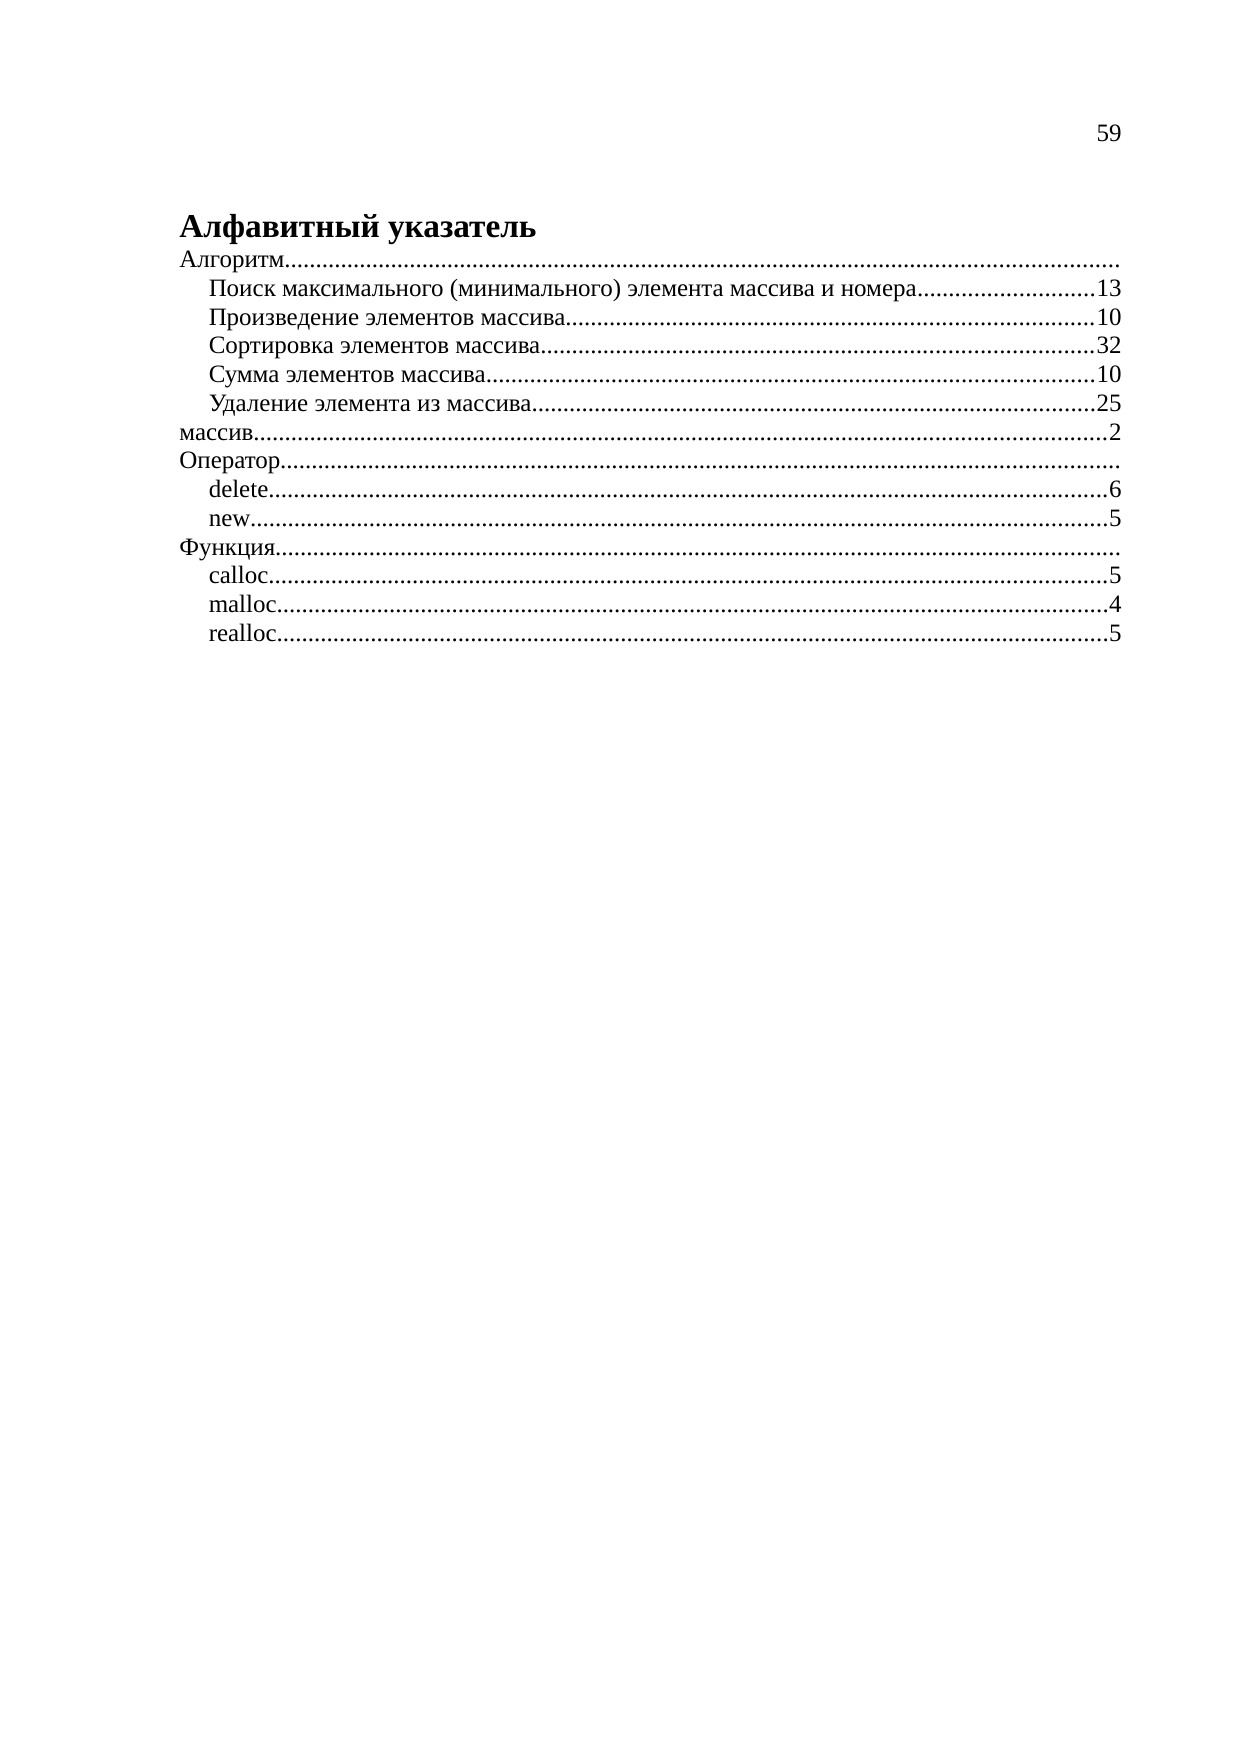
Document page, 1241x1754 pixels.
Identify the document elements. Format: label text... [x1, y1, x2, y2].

text Функция [179, 532, 1121, 560]
text массив 2 [179, 417, 1121, 445]
text malloc 4 [208, 589, 1121, 618]
text Поиск максимального (минимального) элемента массива и номера 13 [208, 273, 1121, 302]
text realloc 5 [208, 618, 1121, 647]
text Алгоритм [179, 244, 1121, 273]
text Удаление элемента из массива 25 [208, 388, 1121, 417]
text Сортировка элементов массива 32 [208, 330, 1121, 359]
text Оператор [179, 445, 1121, 474]
text Сумма элементов массива 10 [208, 359, 1121, 388]
subtitle Алфавитный указатель [179, 206, 1121, 244]
text Произведение элементов массива 10 [208, 302, 1121, 330]
text calloc 5 [208, 560, 1121, 589]
text delete 6 [208, 474, 1121, 503]
text new 5 [208, 503, 1121, 532]
